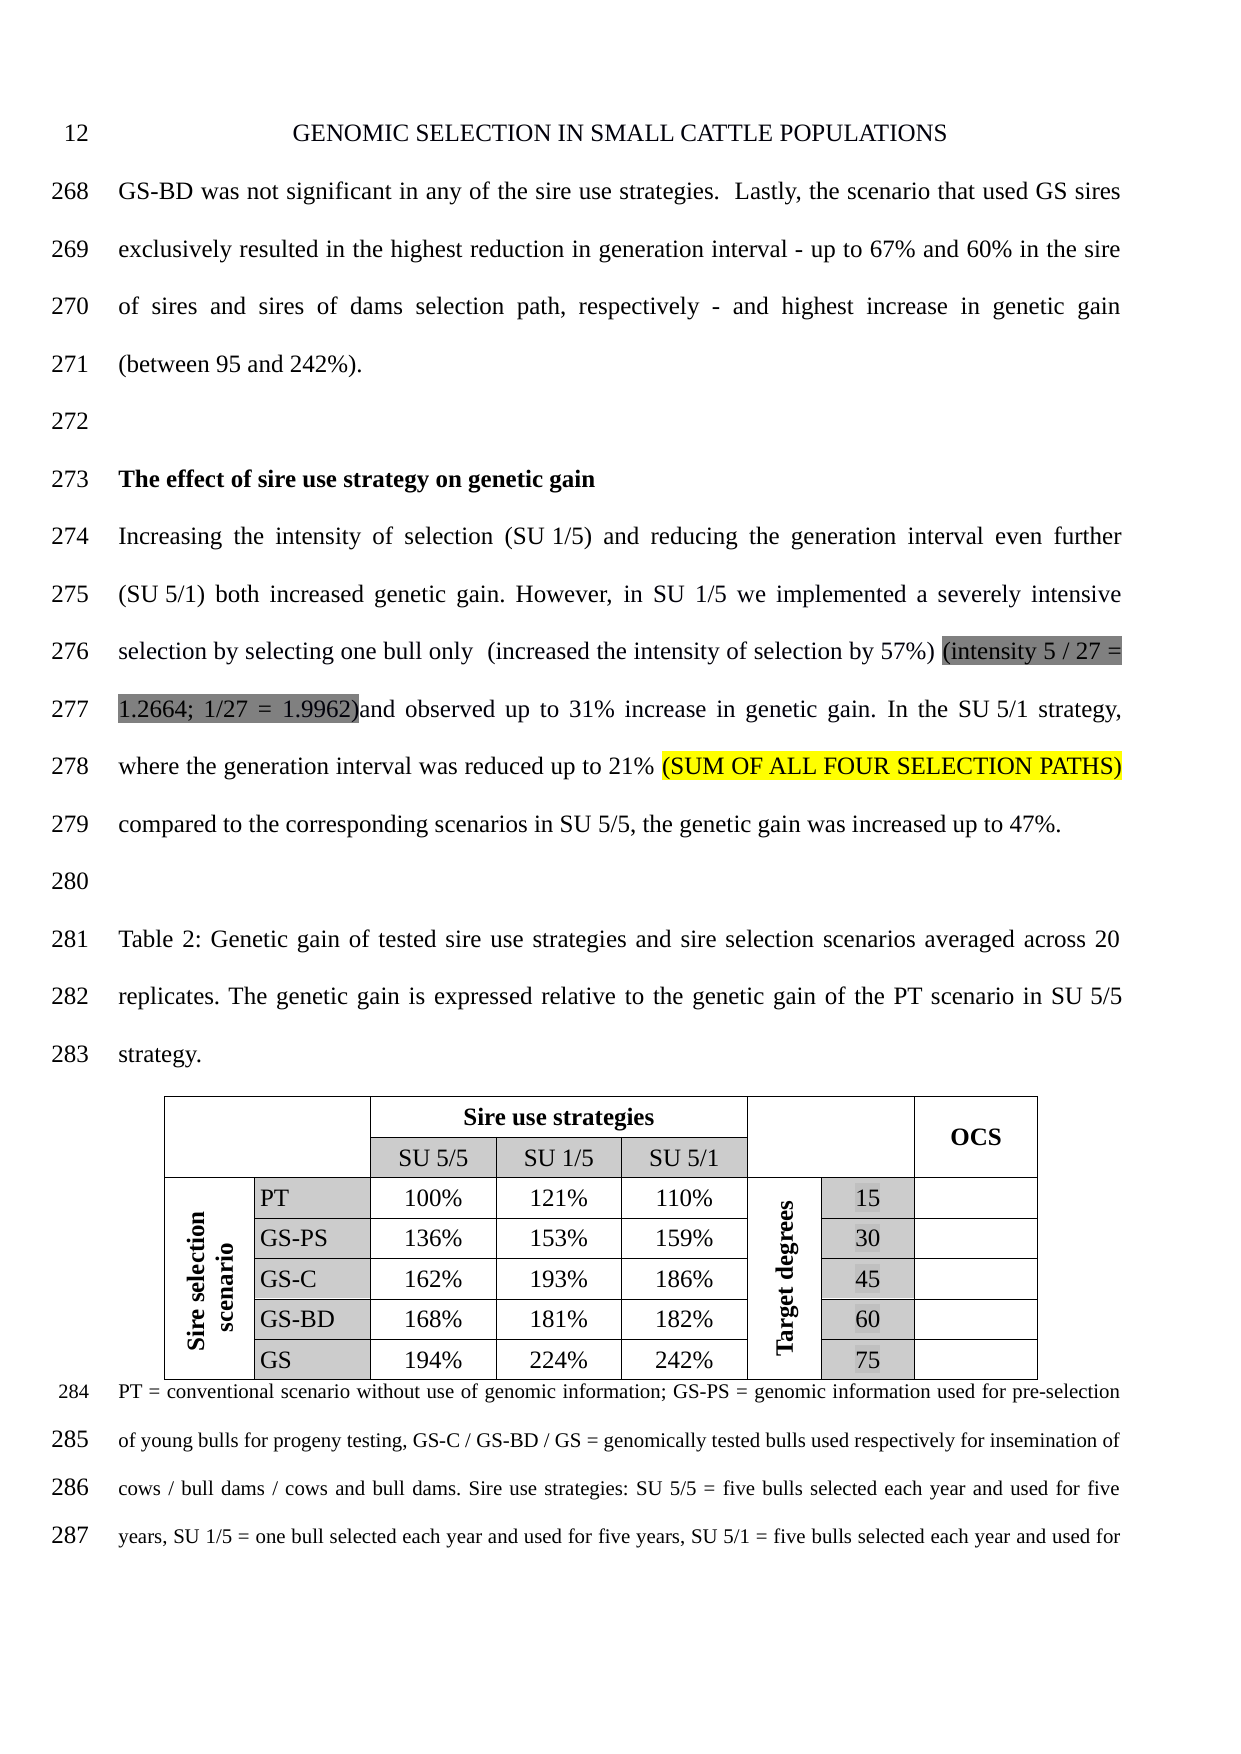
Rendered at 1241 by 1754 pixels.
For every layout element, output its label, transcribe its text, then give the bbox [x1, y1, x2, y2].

table_cell 181% [497, 1300, 621, 1339]
table_cell 182% [622, 1300, 747, 1339]
table_header OCS [915, 1097, 1037, 1177]
text The effect of sire use strategy on genetic gain [118, 464, 1122, 493]
table_cell SU 5/5 [371, 1138, 496, 1177]
table_cell Sire selection scenario [165, 1178, 254, 1379]
table_cell 159% [622, 1219, 747, 1258]
table_cell [915, 1259, 1037, 1298]
table_cell 162% [371, 1259, 496, 1298]
table_cell 30 [822, 1219, 914, 1258]
table_cell 136% [371, 1219, 496, 1258]
table_cell 168% [371, 1300, 496, 1339]
table_header Sire use strategies [371, 1097, 747, 1137]
table_cell 193% [497, 1259, 621, 1298]
table_cell 110% [622, 1178, 747, 1218]
table_cell 186% [622, 1259, 747, 1298]
table_cell 75 [822, 1340, 914, 1379]
table_cell [915, 1340, 1037, 1379]
table_cell [915, 1300, 1037, 1339]
table_cell 60 [822, 1300, 914, 1339]
table_cell PT [255, 1178, 370, 1218]
table_cell [915, 1178, 1037, 1218]
table_cell 121% [497, 1178, 621, 1218]
table_cell GS-C [255, 1259, 370, 1298]
table_cell 194% [371, 1340, 496, 1379]
table_header [748, 1097, 914, 1177]
table_cell 242% [622, 1340, 747, 1379]
table_cell 45 [822, 1259, 914, 1298]
table_header [165, 1097, 370, 1177]
table_cell 153% [497, 1219, 621, 1258]
table_cell 100% [371, 1178, 496, 1218]
table_cell GS-PS [255, 1219, 370, 1258]
table_cell SU 1/5 [497, 1138, 621, 1177]
text GS‑BD was not significant in any of the sire use strategies. Lastly, the scenario that used GS sires exclusively resulted in the highest reduction in generation interval - up to 67% and 60% in the sire of sires and sires of dams selection path, respectively - and highest increase in genetic gain (between 95 and 242%). [118, 176, 1122, 378]
text PT = conventional scenario without use of genomic information; GS-PS = genomic information used for pre-selection of young bulls for progeny testing, GS-C / GS-BD / GS = genomically tested bulls used respectively for insemination of cows / bull dams / cows and bull dams. Sire use strategies: SU 5/5 = five bulls selected each year and used for five years, SU 1/5 = one bull selected each year and used for five years, SU 5/1 = five bulls selected each year and used for [118, 1379, 1122, 1548]
table_cell [915, 1219, 1037, 1258]
table_cell SU 5/1 [622, 1138, 747, 1177]
table_cell 224% [497, 1340, 621, 1379]
text Increasing the intensity of selection (SU 1/5) and reducing the generation interval even further (SU 5/1) both increased genetic gain. However, in SU 1/5 we implemented a severely intensive selection by selecting one bull only (increased the intensity of selection by 57%) (intensity 5 / 27 = 1.2664; 1/27 = 1.9962)and observed up to 31% increase in genetic gain. In the SU 5/1 strategy, where the generation interval was reduced up to 21% (SUM OF ALL FOUR SELECTION PATHS) compared to the corresponding scenarios in SU 5/5, the genetic gain was increased up to 47%. [118, 521, 1122, 838]
table_cell GS-BD [255, 1300, 370, 1339]
table_cell Target degrees [748, 1178, 821, 1379]
table_cell GS [255, 1340, 370, 1379]
text Table 2: Genetic gain of tested sire use strategies and sire selection scenarios averaged across 20 replicates. The genetic gain is expressed relative to the genetic gain of the PT scenario in SU 5/5 strategy. [118, 924, 1122, 1068]
table_cell 15 [822, 1178, 914, 1218]
